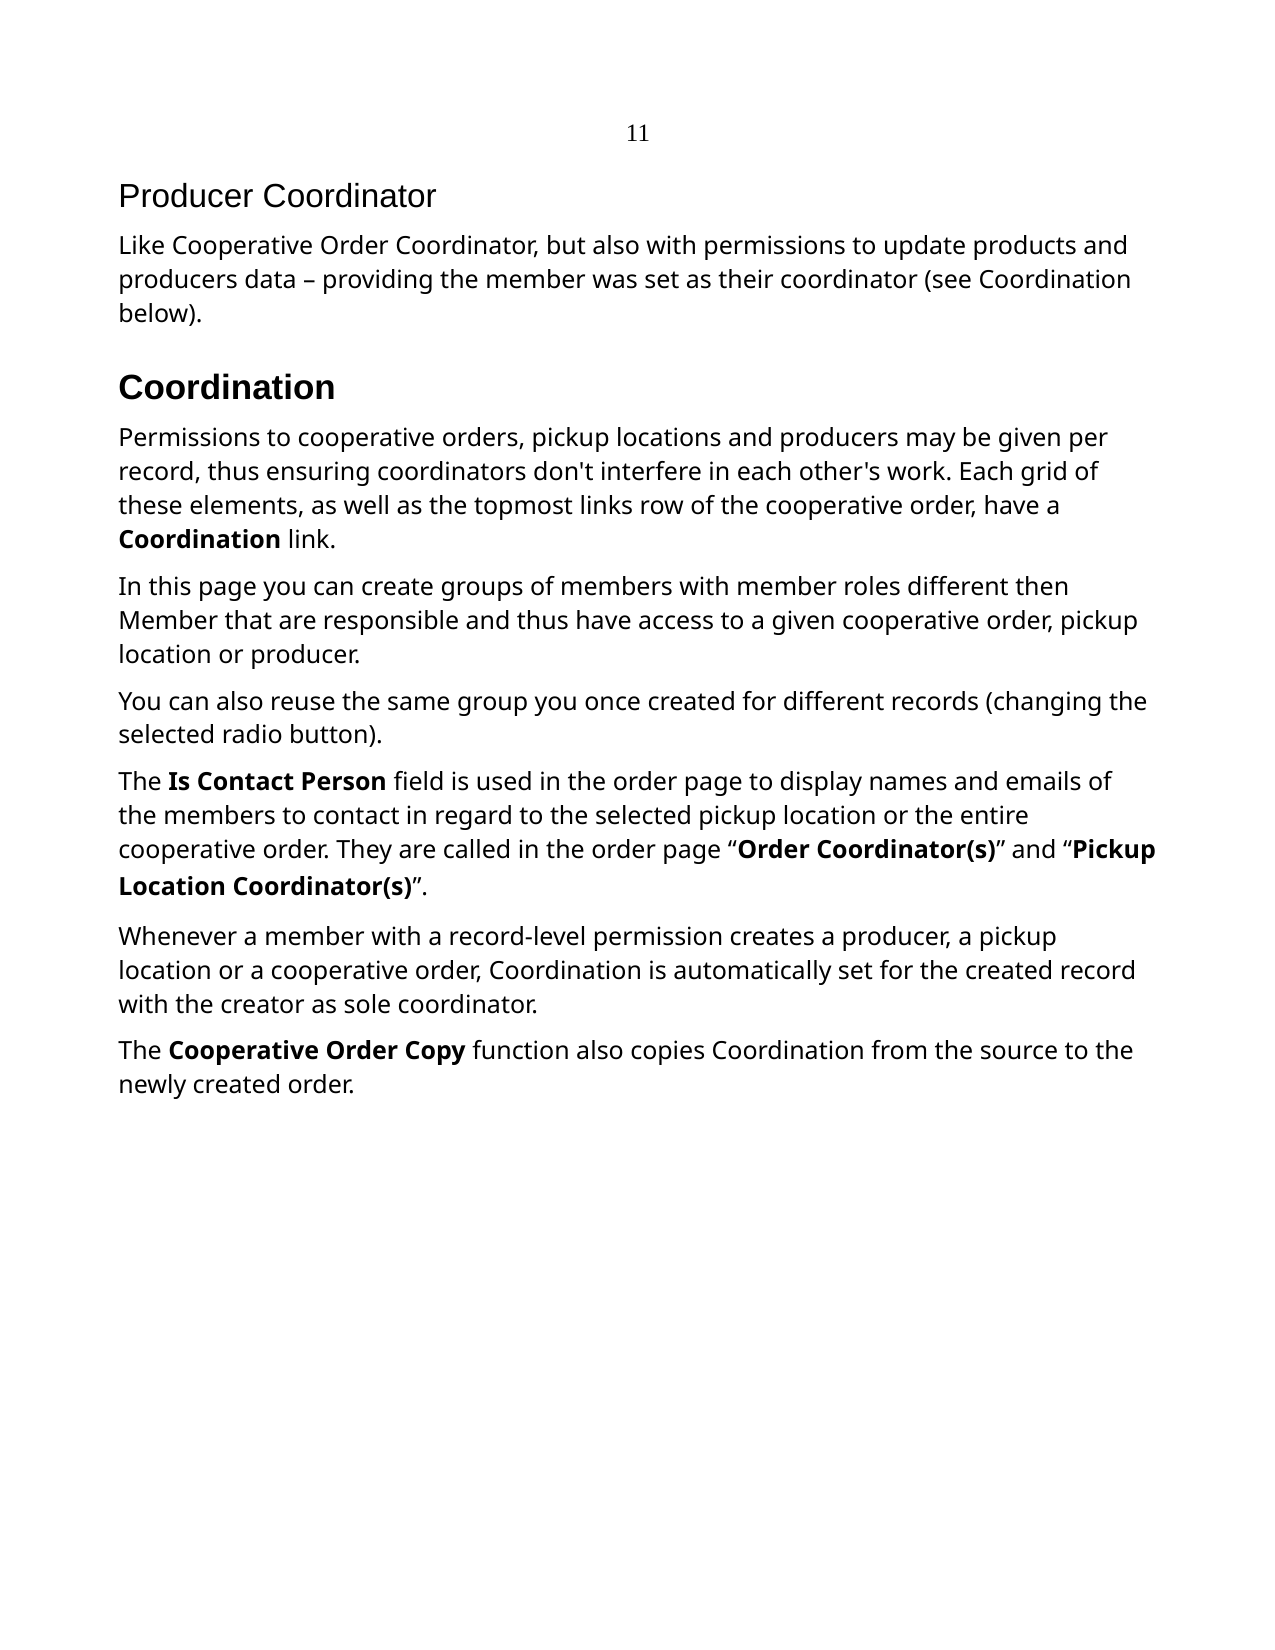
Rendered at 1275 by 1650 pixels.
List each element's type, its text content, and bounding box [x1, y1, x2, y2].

subtitle Producer Coordinator [118, 176, 1157, 215]
text Permissions to cooperative orders, pickup locations and producers may be given per record, thus ensuring coordinators don't interfere in each other's work. Each grid of these elements, as well as the topmost links row of the cooperative order, have a Coordination link. [118, 420, 1157, 556]
text Whenever a member with a record-level permission creates a producer, a pickup location or a cooperative order, Coordination is automatically set for the created record with the creator as sole coordinator. [118, 918, 1157, 1021]
text Like Cooperative Order Coordinator, but also with permissions to update products and producers data – providing the member was set as their coordinator (see Coordination below). [118, 227, 1157, 329]
subtitle Coordination [118, 367, 1157, 407]
text In this page you can create groups of members with member roles different then Member that are responsible and thus have access to a given cooperative order, pickup location or producer. [118, 568, 1157, 671]
text You can also reuse the same group you once created for different records (changing the selected radio button). [118, 683, 1157, 751]
text The Is Contact Person field is used in the order page to display names and emails of the members to contact in regard to the selected pickup location or the entire cooperative order. They are called in the order page “Order Coordinator(s)‏” and “Pickup Location Coordinator(s)‏”. [118, 764, 1157, 906]
text The Cooperative Order Copy function also copies Coordination from the source to the newly created order. [118, 1033, 1157, 1101]
